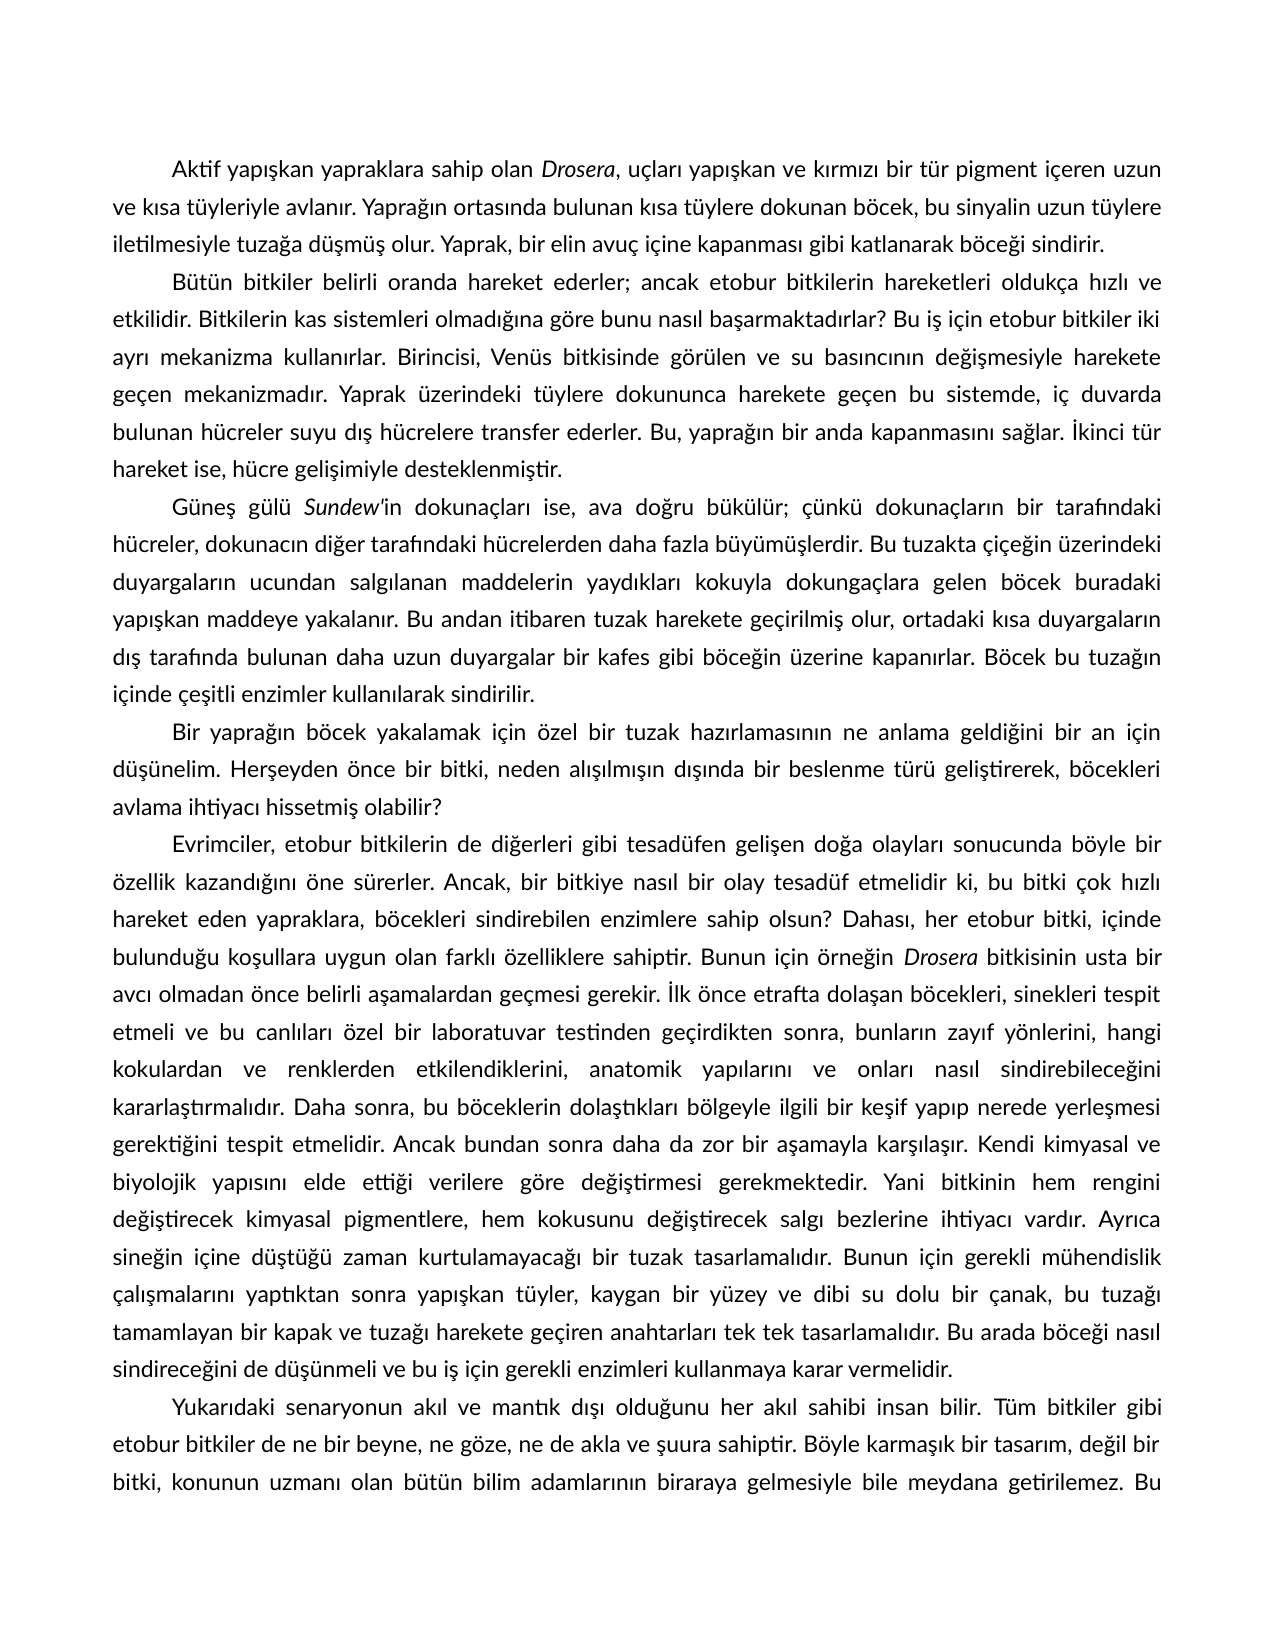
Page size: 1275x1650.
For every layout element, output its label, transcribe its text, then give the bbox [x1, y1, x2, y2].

text Evrimciler, etobur bitkilerin de diğerleri gibi tesadüfen gelişen doğa olayları sonucunda böyle bir özellik kazandığını öne sürerler. Ancak, bir bitkiye nasıl bir olay tesadüf etmelidir ki, bu bitki çok hızlı hareket eden yapraklara, böcekleri sindirebilen enzimlere sahip olsun? Dahası, her etobur bitki, içinde bulunduğu koşullara uygun olan farklı özelliklere sahiptir. Bunun için örneğin Drosera bitkisinin usta bir avcı olmadan önce belirli aşamalardan geçmesi gerekir. İlk önce etrafta dolaşan böcekleri, sinekleri tespit etmeli ve bu canlıları özel bir laboratuvar testinden geçirdikten sonra, bunların zayıf yönlerini, hangi kokulardan ve renklerden etkilendiklerini, anatomik yapılarını ve onları nasıl sindirebileceğini kararlaştırmalıdır. Daha sonra, bu böceklerin dolaştıkları bölgeyle ilgili bir keşif yapıp nerede yerleşmesi gerektiğini tespit etmelidir. Ancak bundan sonra daha da zor bir aşamayla karşılaşır. Kendi kimyasal ve biyolojik yapısını elde ettiği verilere göre değiştirmesi gerekmektedir. Yani bitkinin hem rengini değiştirecek kimyasal pigmentlere, hem kokusunu değiştirecek salgı bezlerine ihtiyacı vardır. Ayrıca sineğin içine düştüğü zaman kurtulamayacağı bir tuzak tasarlamalıdır. Bunun için gerekli mühendislik çalışmalarını yaptıktan sonra yapışkan tüyler, kaygan bir yüzey ve dibi su dolu bir çanak, bu tuzağı tamamlayan bir kapak ve tuzağı harekete geçiren anahtarları tek tek tasarlamalıdır. Bu arada böceği nasıl sindireceğini de düşünmeli ve bu iş için gerekli enzimleri kullanmaya karar vermelidir. [112, 823, 1162, 1385]
text Yukarıdaki senaryonun akıl ve mantık dışı olduğunu her akıl sahibi insan bilir. Tüm bitkiler gibi etobur bitkiler de ne bir beyne, ne göze, ne de akla ve şuura sahiptir. Böyle karmaşık bir tasarım, değil bir bitki, konunun uzmanı olan bütün bilim adamlarının biraraya gelmesiyle bile meydana getirilemez. Bu [112, 1385, 1162, 1498]
text Bir yaprağın böcek yakalamak için özel bir tuzak hazırlamasının ne anlama geldiğini bir an için düşünelim. Herşeyden önce bir bitki, neden alışılmışın dışında bir beslenme türü geliştirerek, böcekleri avlama ihtiyacı hissetmiş olabilir? [112, 710, 1162, 823]
text Aktif yapışkan yapraklara sahip olan Drosera, uçları yapışkan ve kırmızı bir tür pigment içeren uzun ve kısa tüyleriyle avlanır. Yaprağın ortasında bulunan kısa tüylere dokunan böcek, bu sinyalin uzun tüylere iletilmesiyle tuzağa düşmüş olur. Yaprak, bir elin avuç içine kapanması gibi katlanarak böceği sindirir. [112, 148, 1162, 260]
text Güneş gülü Sundew'in dokunaçları ise, ava doğru bükülür; çünkü dokunaçların bir tarafındaki hücreler, dokunacın diğer tarafındaki hücrelerden daha fazla büyümüşlerdir. Bu tuzakta çiçeğin üzerindeki duyargaların ucundan salgılanan maddelerin yaydıkları kokuyla dokungaçlara gelen böcek buradaki yapışkan maddeye yakalanır. Bu andan itibaren tuzak harekete geçirilmiş olur, ortadaki kısa duyargaların dış tarafında bulunan daha uzun duyargalar bir kafes gibi böceğin üzerine kapanırlar. Böcek bu tuzağın içinde çeşitli enzimler kullanılarak sindirilir. [112, 485, 1162, 710]
text Bütün bitkiler belirli oranda hareket ederler; ancak etobur bitkilerin hareketleri oldukça hızlı ve etkilidir. Bitkilerin kas sistemleri olmadığına göre bunu nasıl başarmaktadırlar? Bu iş için etobur bitkiler iki ayrı mekanizma kullanırlar. Birincisi, Venüs bitkisinde görülen ve su basıncının değişmesiyle harekete geçen mekanizmadır. Yaprak üzerindeki tüylere dokununca harekete geçen bu sistemde, iç duvarda bulunan hücreler suyu dış hücrelere transfer ederler. Bu, yaprağın bir anda kapanmasını sağlar. İkinci tür hareket ise, hücre gelişimiyle desteklenmiştir. [112, 260, 1162, 485]
